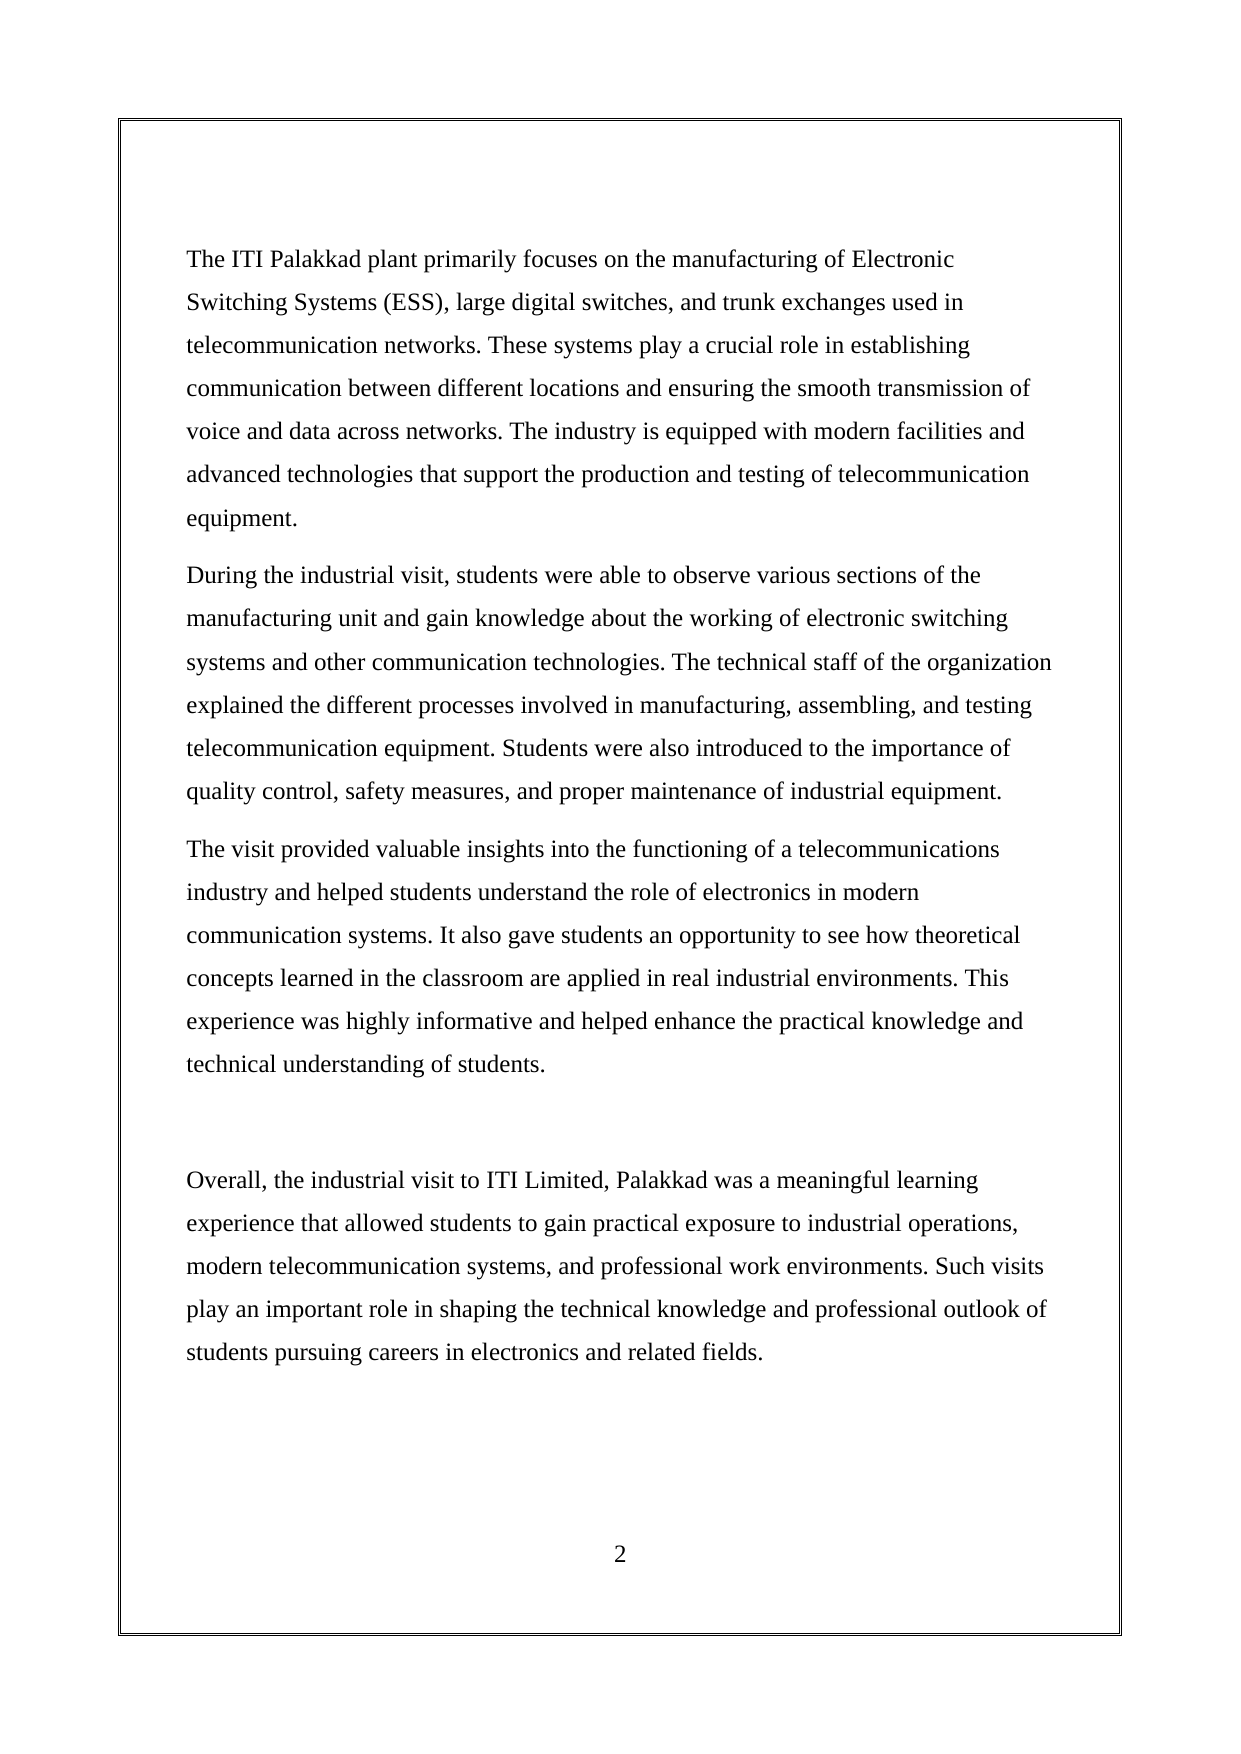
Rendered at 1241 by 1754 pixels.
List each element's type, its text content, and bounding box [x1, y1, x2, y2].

text During the industrial visit, students were able to observe various sections of the manufacturing unit and gain knowledge about the working of electronic switching systems and other communication technologies. The technical staff of the organization explained the different processes involved in manufacturing, assembling, and testing telecommunication equipment. Students were also introduced to the importance of quality control, safety measures, and proper maintenance of industrial equipment. [186, 560, 1054, 805]
text The ITI Palakkad plant primarily focuses on the manufacturing of Electronic Switching Systems (ESS), large digital switches, and trunk exchanges used in telecommunication networks. These systems play a crucial role in establishing communication between different locations and ensuring the smooth transmission of voice and data across networks. The industry is equipped with modern facilities and advanced technologies that support the production and testing of telecommunication equipment. [186, 244, 1054, 531]
text Overall, the industrial visit to ITI Limited, Palakkad was a meaningful learning experience that allowed students to gain practical exposure to industrial operations, modern telecommunication systems, and professional work environments. Such visits play an important role in shaping the technical knowledge and professional outlook of students pursuing careers in electronics and related fields. [186, 1165, 1054, 1366]
text The visit provided valuable insights into the functioning of a telecommunications industry and helped students understand the role of electronics in modern communication systems. It also gave students an opportunity to see how theoretical concepts learned in the classroom are applied in real industrial environments. This experience was highly informative and helped enhance the practical knowledge and technical understanding of students. [186, 834, 1054, 1078]
